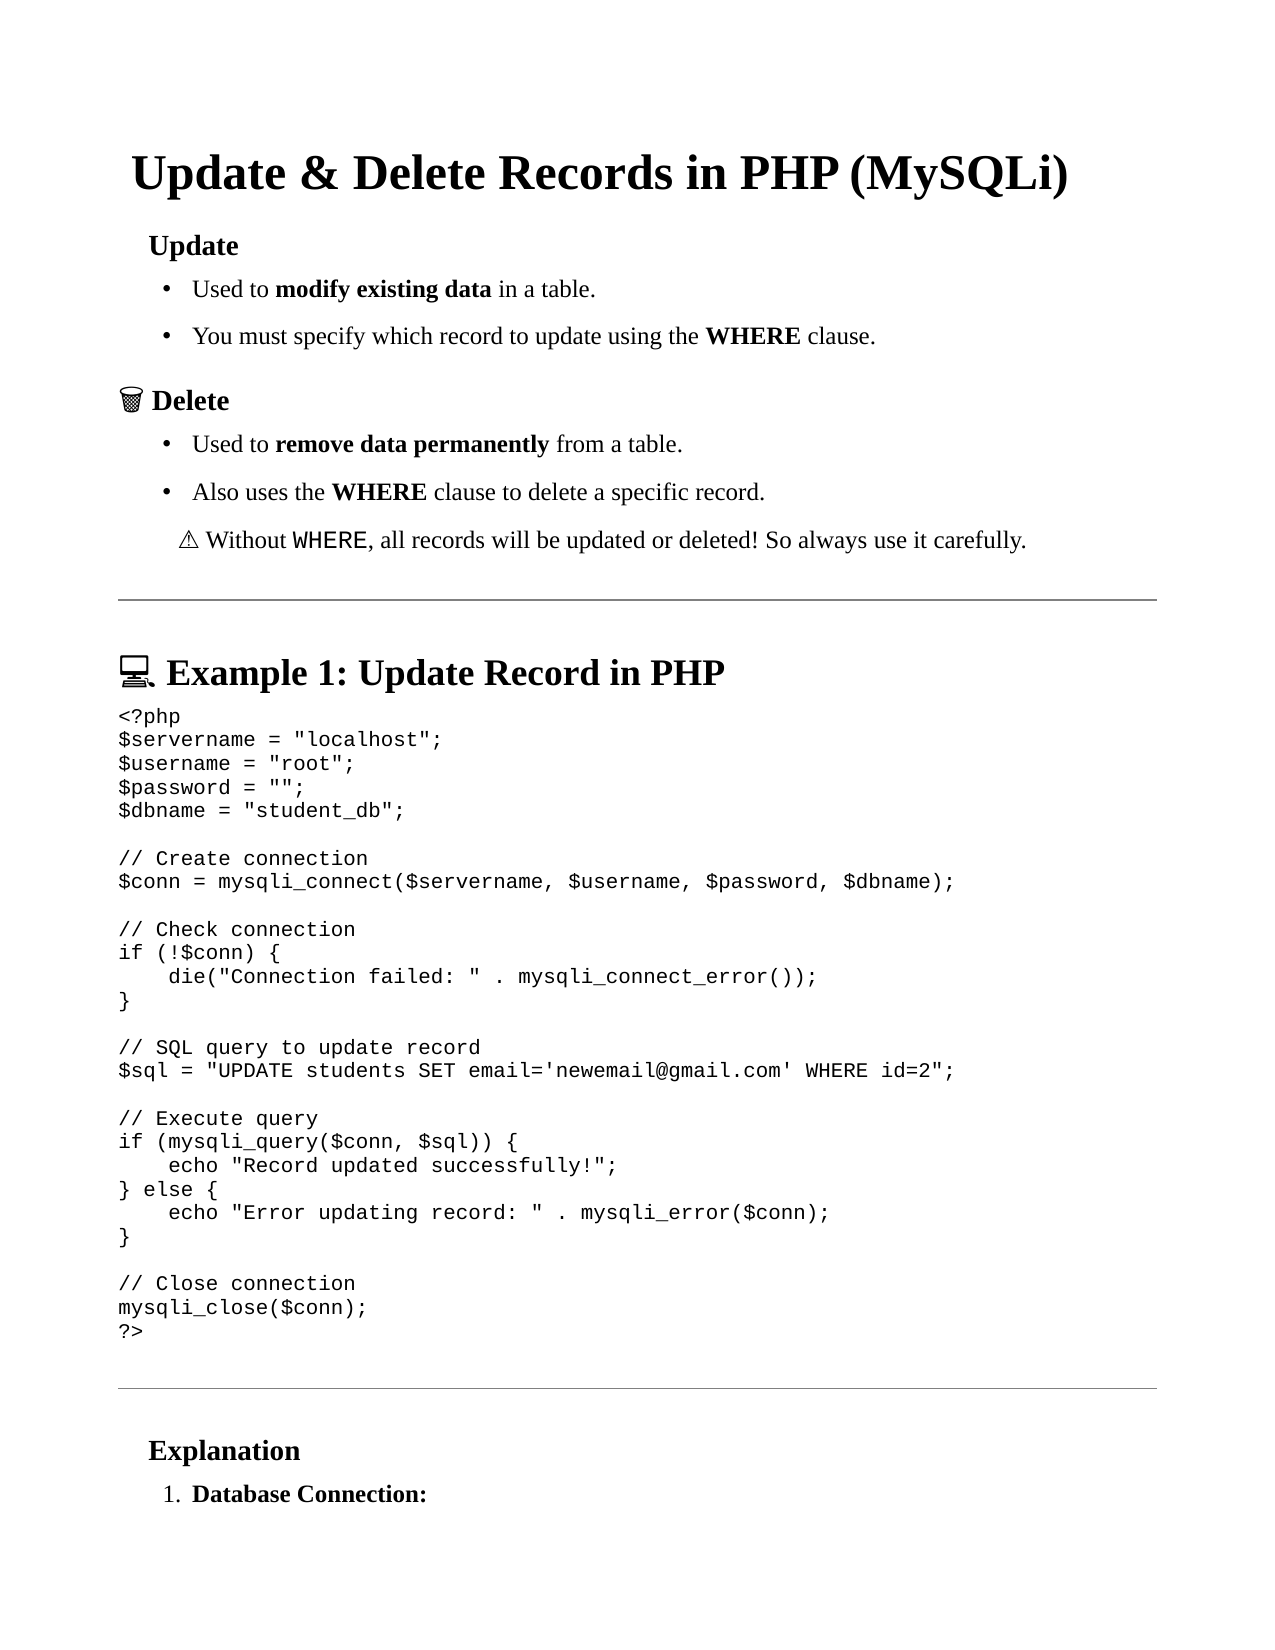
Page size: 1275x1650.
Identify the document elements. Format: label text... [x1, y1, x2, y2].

subtitle Update & Delete Records in PHP (MySQLi) [118, 143, 1157, 201]
text // Execute query [118, 1108, 1157, 1131]
text } [118, 989, 1157, 1013]
text $sql = "UPDATE students SET email='newemail@gmail.com' WHERE id=2"; [118, 1061, 1157, 1084]
text die("Connection failed: " . mysqli_connect_error()); [118, 966, 1157, 989]
text $servername = "localhost"; [118, 729, 1157, 753]
text if (mysqli_query($conn, $sql)) { [118, 1131, 1157, 1155]
text ?> [118, 1321, 1157, 1344]
text // Close connection [118, 1273, 1157, 1297]
text echo "Error updating record: " . mysqli_error($conn); [118, 1202, 1157, 1226]
subtitle 📝 Update [118, 228, 1157, 261]
text ⚠️ Without WHERE, all records will be updated or deleted! So always use it carefully. [177, 525, 1098, 556]
text } [118, 1226, 1157, 1250]
subtitle 🗑️ Delete [118, 383, 1157, 417]
text $password = ""; [118, 777, 1157, 800]
list Also uses the WHERE clause to delete a specific record. [162, 477, 1157, 506]
text echo "Record updated successfully!"; [118, 1155, 1157, 1179]
subtitle 💻 Example 1: Update Record in PHP [118, 650, 1157, 693]
text $dbname = "student_db"; [118, 800, 1157, 824]
list Used to remove data permanently from a table. [162, 429, 1157, 458]
list You must specify which record to update using the WHERE clause. [162, 321, 1157, 350]
text // Create connection [118, 848, 1157, 871]
text mysqli_close($conn); [118, 1297, 1157, 1321]
text // SQL query to update record [118, 1037, 1157, 1061]
list Database Connection: [162, 1479, 1157, 1507]
list Used to modify existing data in a table. [162, 274, 1157, 302]
subtitle 🧩 Explanation [118, 1433, 1157, 1466]
text $conn = mysqli_connect($servername, $username, $password, $dbname); [118, 871, 1157, 895]
text <?php [118, 706, 1157, 729]
text } else { [118, 1179, 1157, 1202]
text if (!$conn) { [118, 942, 1157, 966]
text // Check connection [118, 919, 1157, 942]
text $username = "root"; [118, 753, 1157, 777]
